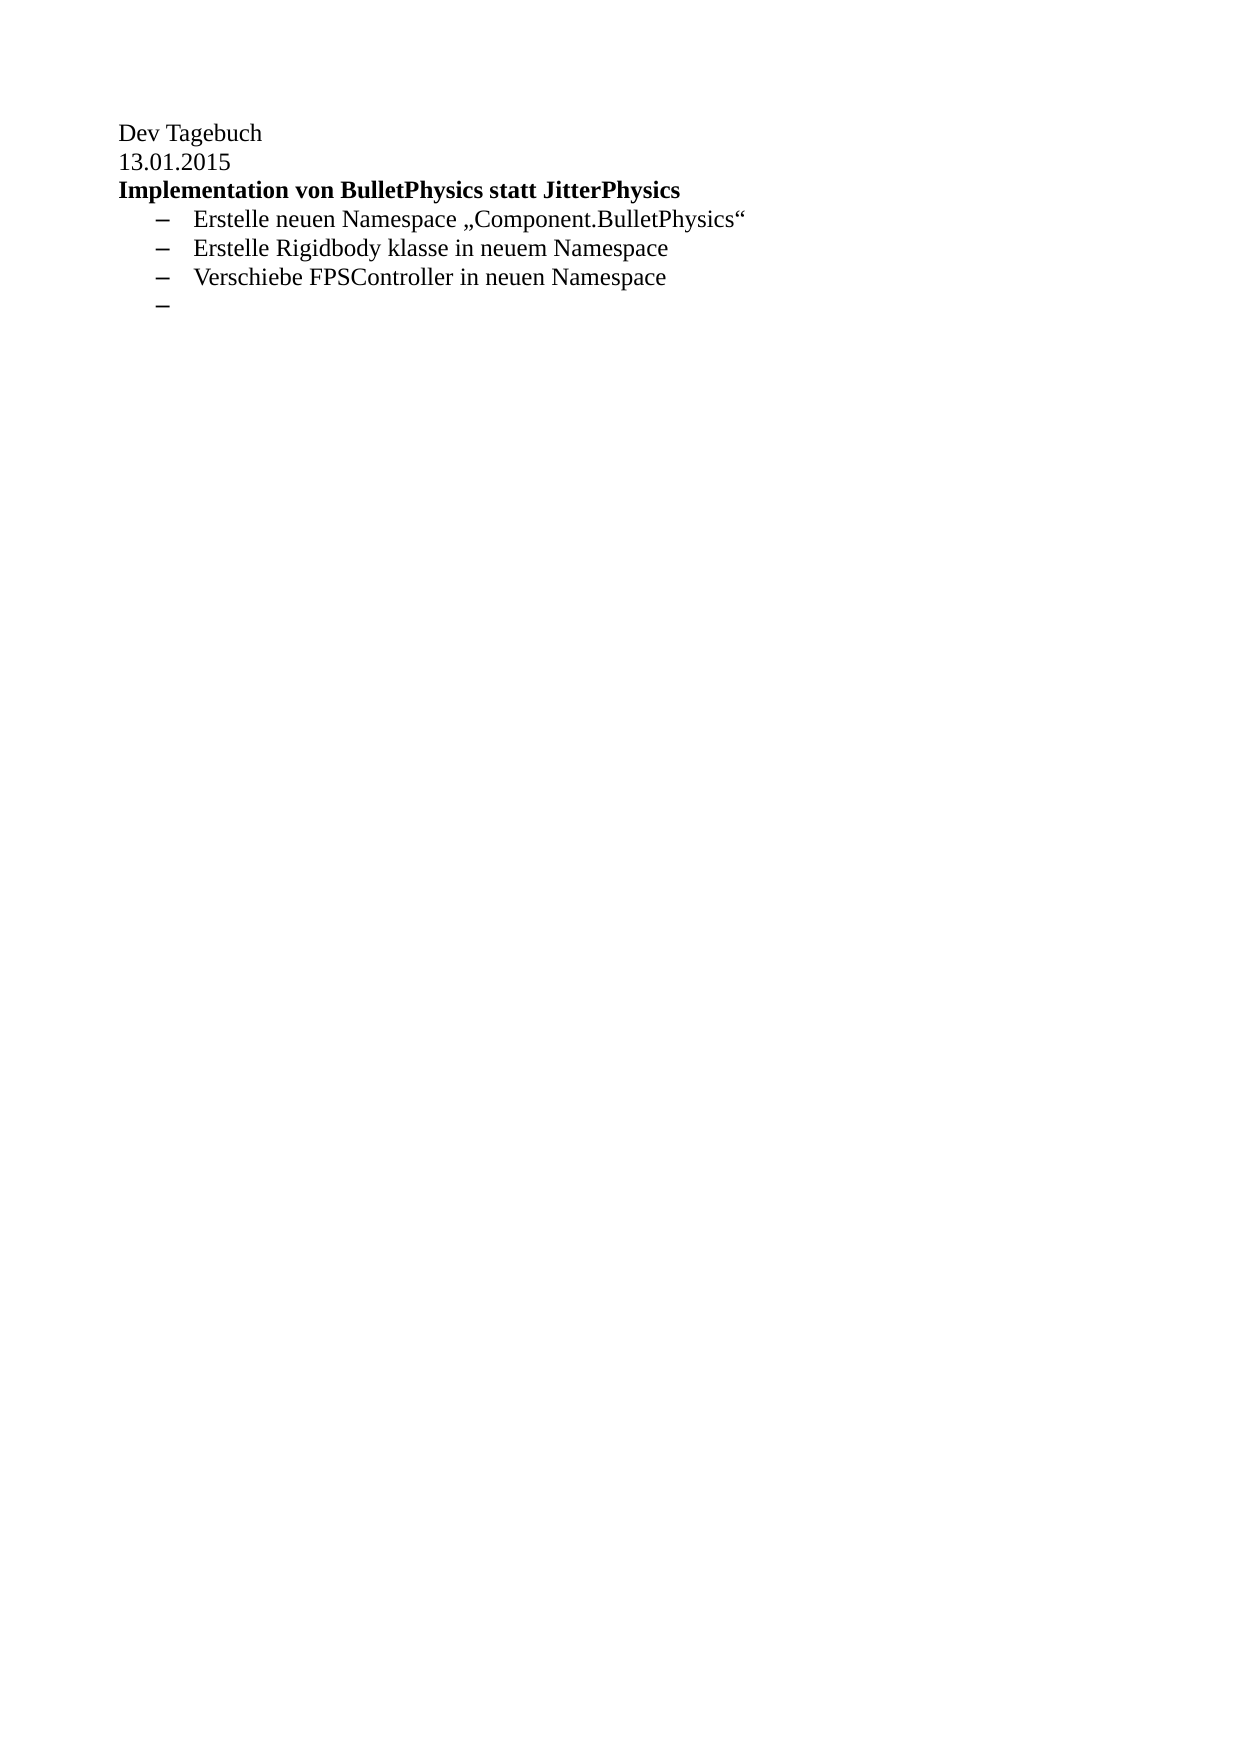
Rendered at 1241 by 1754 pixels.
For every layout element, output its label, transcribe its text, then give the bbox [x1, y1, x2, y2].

list Verschiebe FPSController in neuen Namespace [156, 262, 1122, 291]
list Erstelle neuen Namespace „Component.BulletPhysics“ [156, 204, 1122, 233]
list Erstelle Rigidbody klasse in neuem Namespace [156, 233, 1122, 262]
text Implementation von BulletPhysics statt JitterPhysics [118, 176, 1122, 204]
text Dev Tagebuch [118, 118, 1122, 147]
text 13.01.2015 [118, 147, 1122, 176]
